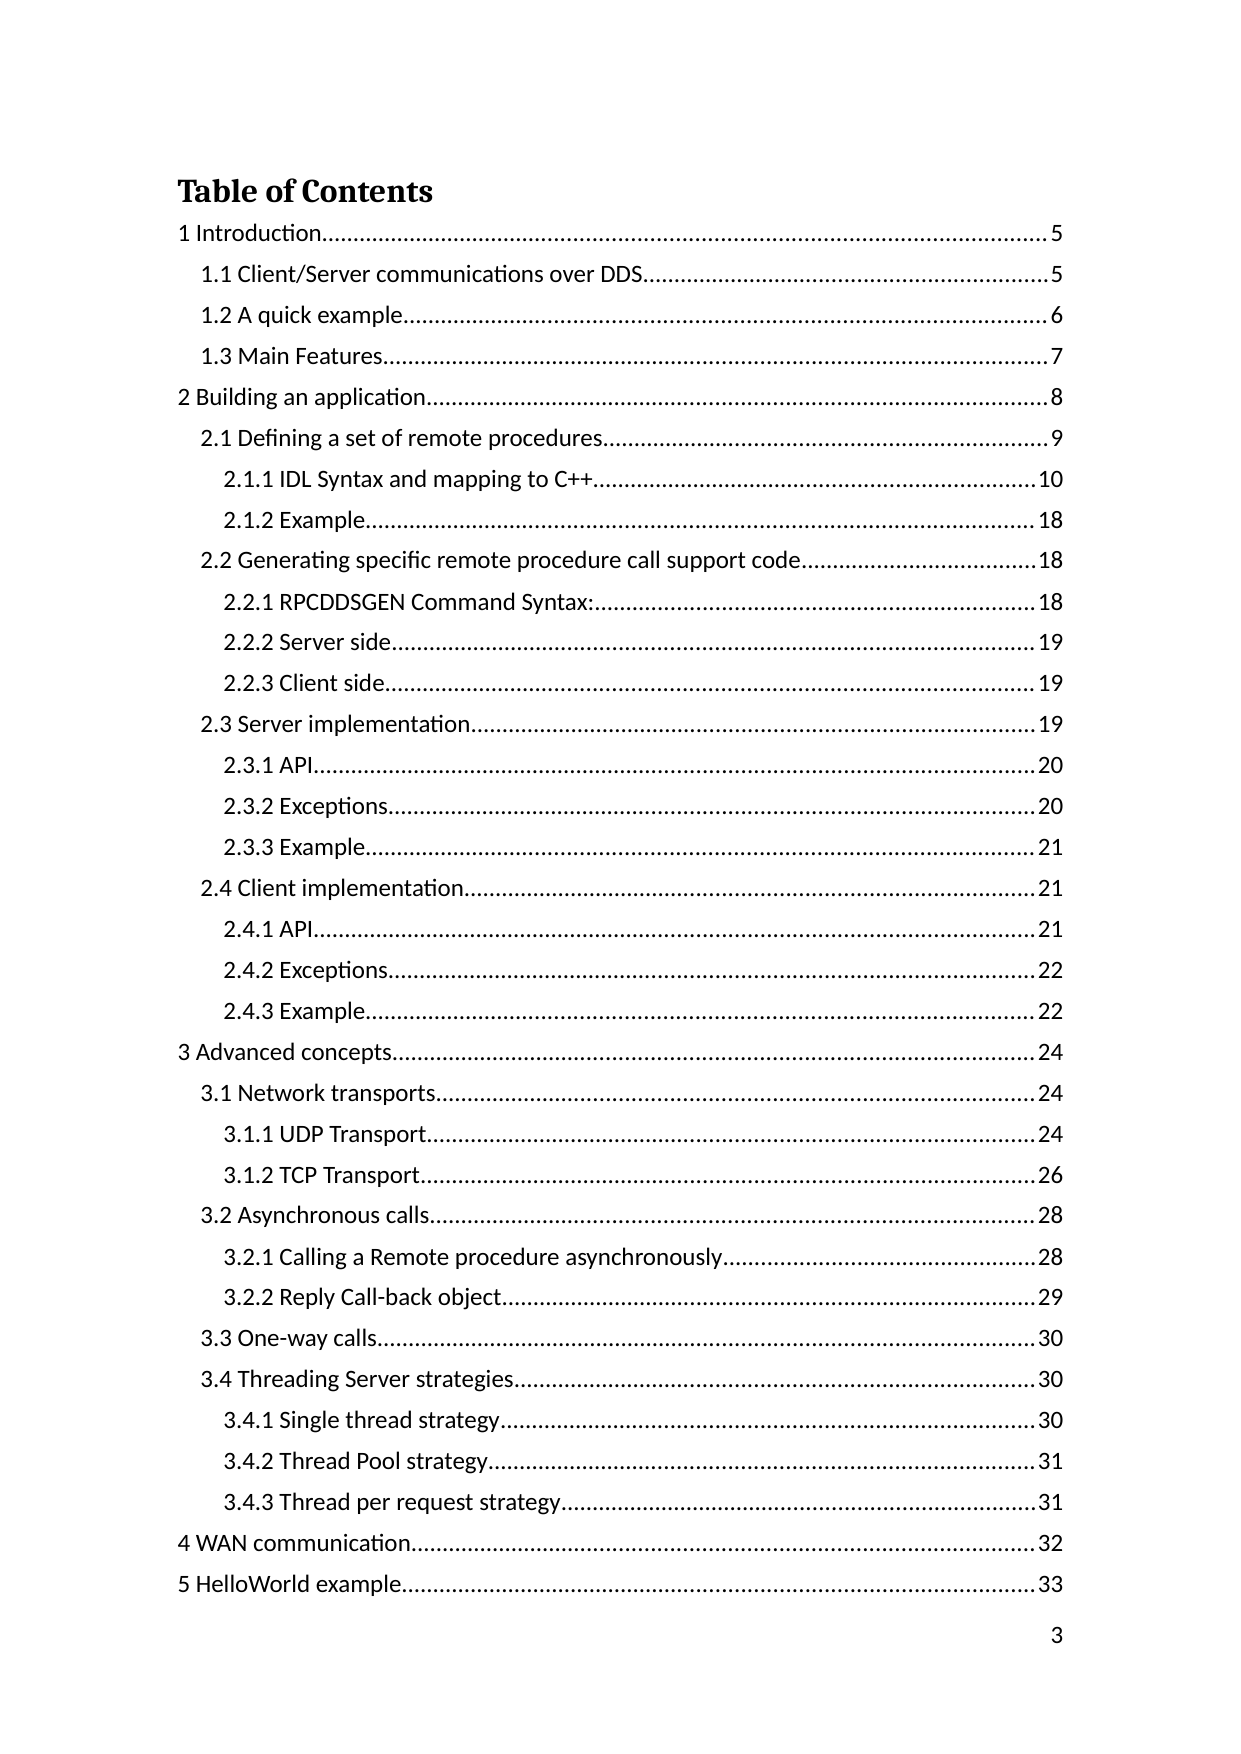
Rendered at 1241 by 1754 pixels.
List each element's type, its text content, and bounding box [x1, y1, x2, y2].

text 2.1.2 Example 18 [223, 504, 1063, 534]
subtitle Table of Contents [177, 173, 1063, 211]
text 1 Introduction 5 [177, 217, 1063, 248]
text 3 Advanced concepts 24 [177, 1036, 1063, 1066]
text 1.1 Client/Server communications over DDS 5 [200, 258, 1063, 289]
text 3.4 Threading Server strategies 30 [200, 1363, 1063, 1394]
text 3.3 One-way calls 30 [200, 1322, 1063, 1353]
text 3.1 Network transports 24 [200, 1077, 1063, 1107]
text 3.2.2 Reply Call-back object 29 [223, 1282, 1063, 1312]
text 2.4 Client implementation 21 [200, 872, 1063, 903]
text 2.2.1 RPCDDSGEN Command Syntax: 18 [223, 586, 1063, 616]
text 4 WAN communication 32 [177, 1527, 1063, 1558]
text 2 Building an application 8 [177, 381, 1063, 411]
text 2.4.2 Exceptions 22 [223, 954, 1063, 984]
text 3.2.1 Calling a Remote procedure asynchronously 28 [223, 1241, 1063, 1271]
text 1.3 Main Features 7 [200, 340, 1063, 371]
text 5 HelloWorld example 33 [177, 1568, 1063, 1599]
text 1.2 A quick example 6 [200, 299, 1063, 329]
text 3.4.3 Thread per request strategy 31 [223, 1486, 1063, 1517]
text 2.4.3 Example 22 [223, 995, 1063, 1026]
text 3.1.2 TCP Transport 26 [223, 1159, 1063, 1189]
text 2.3.1 API 20 [223, 749, 1063, 780]
text 2.4.1 API 21 [223, 913, 1063, 944]
text 3.2 Asynchronous calls 28 [200, 1200, 1063, 1230]
text 2.1 Defining a set of remote procedures 9 [200, 422, 1063, 452]
text 2.3.3 Example 21 [223, 831, 1063, 862]
text 3.4.1 Single thread strategy 30 [223, 1404, 1063, 1435]
text 3.4.2 Thread Pool strategy 31 [223, 1445, 1063, 1476]
text 2.3 Server implementation 19 [200, 708, 1063, 739]
text 3.1.1 UDP Transport 24 [223, 1118, 1063, 1148]
text 2.2.2 Server side 19 [223, 627, 1063, 657]
text 2.2.3 Client side 19 [223, 667, 1063, 698]
text 2.1.1 IDL Syntax and mapping to C++ 10 [223, 463, 1063, 493]
text 2.2 Generating specific remote procedure call support code 18 [200, 545, 1063, 575]
text 2.3.2 Exceptions 20 [223, 790, 1063, 821]
